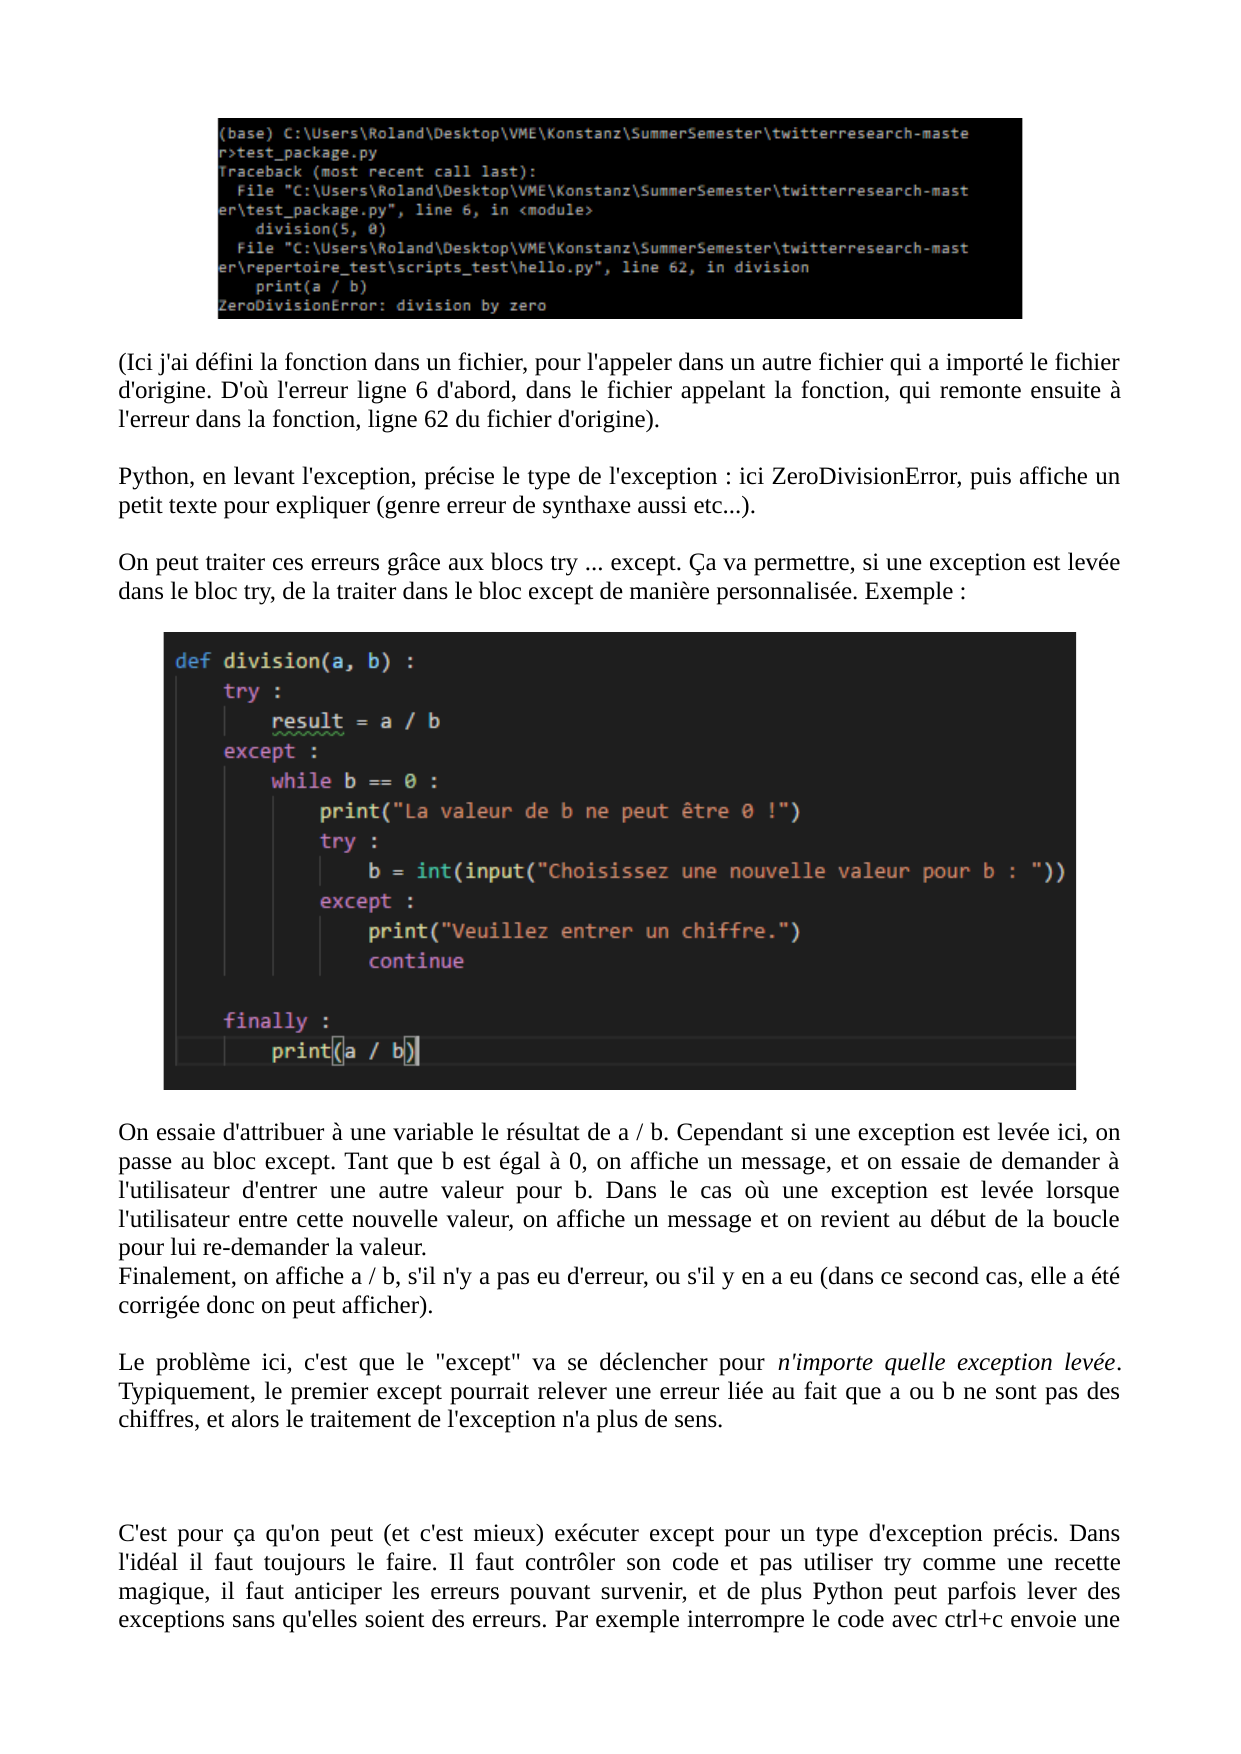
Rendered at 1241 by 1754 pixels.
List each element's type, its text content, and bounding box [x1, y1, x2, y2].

text C'est pour ça qu'on peut (et c'est mieux) exécuter except pour un type d'exception précis. Dans l'idéal il faut toujours le faire. Il faut contrôler son code et pas utiliser try comme une recette magique, il faut anticiper les erreurs pouvant survenir, et de plus Python peut parfois lever des exceptions sans qu'elles soient des erreurs. Par exemple interrompre le code avec ctrl+c envoie une [118, 1518, 1122, 1633]
text Finalement, on affiche a / b, s'il n'y a pas eu d'erreur, ou s'il y en a eu (dans ce second cas, elle a été corrigée donc on peut afficher). [118, 1261, 1122, 1319]
text (Ici j'ai défini la fonction dans un fichier, pour l'appeler dans un autre fichier qui a importé le fichier d'origine. D'où l'erreur ligne 6 d'abord, dans le fichier appelant la fonction, qui remonte ensuite à l'erreur dans la fonction, ligne 62 du fichier d'origine). [118, 347, 1122, 433]
text On peut traiter ces erreurs grâce aux blocs try ... except. Ça va permettre, si une exception est levée dans le bloc try, de la traiter dans le bloc except de manière personnalisée. Exemple : [118, 547, 1122, 604]
text Python, en levant l'exception, précise le type de l'exception : ici ZeroDivisionError, puis affiche un petit texte pour expliquer (genre erreur de synthaxe aussi etc...). [118, 461, 1122, 519]
text Le problème ici, c'est que le "except" va se déclencher pour n'importe quelle exception levée. Typiquement, le premier except pourrait relever une erreur liée au fait que a ou b ne sont pas des chiffres, et alors le traitement de l'exception n'a plus de sens. [118, 1347, 1122, 1433]
text On essaie d'attribuer à une variable le résultat de a / b. Cependant si une exception est levée ici, on passe au bloc except. Tant que b est égal à 0, on affiche un message, et on essaie de demander à l'utilisateur d'entrer une autre valeur pour b. Dans le cas où une exception est levée lorsque l'utilisateur entre cette nouvelle valeur, on affiche un message et on revient au début de la boucle pour lui re-demander la valeur. [118, 1117, 1122, 1261]
